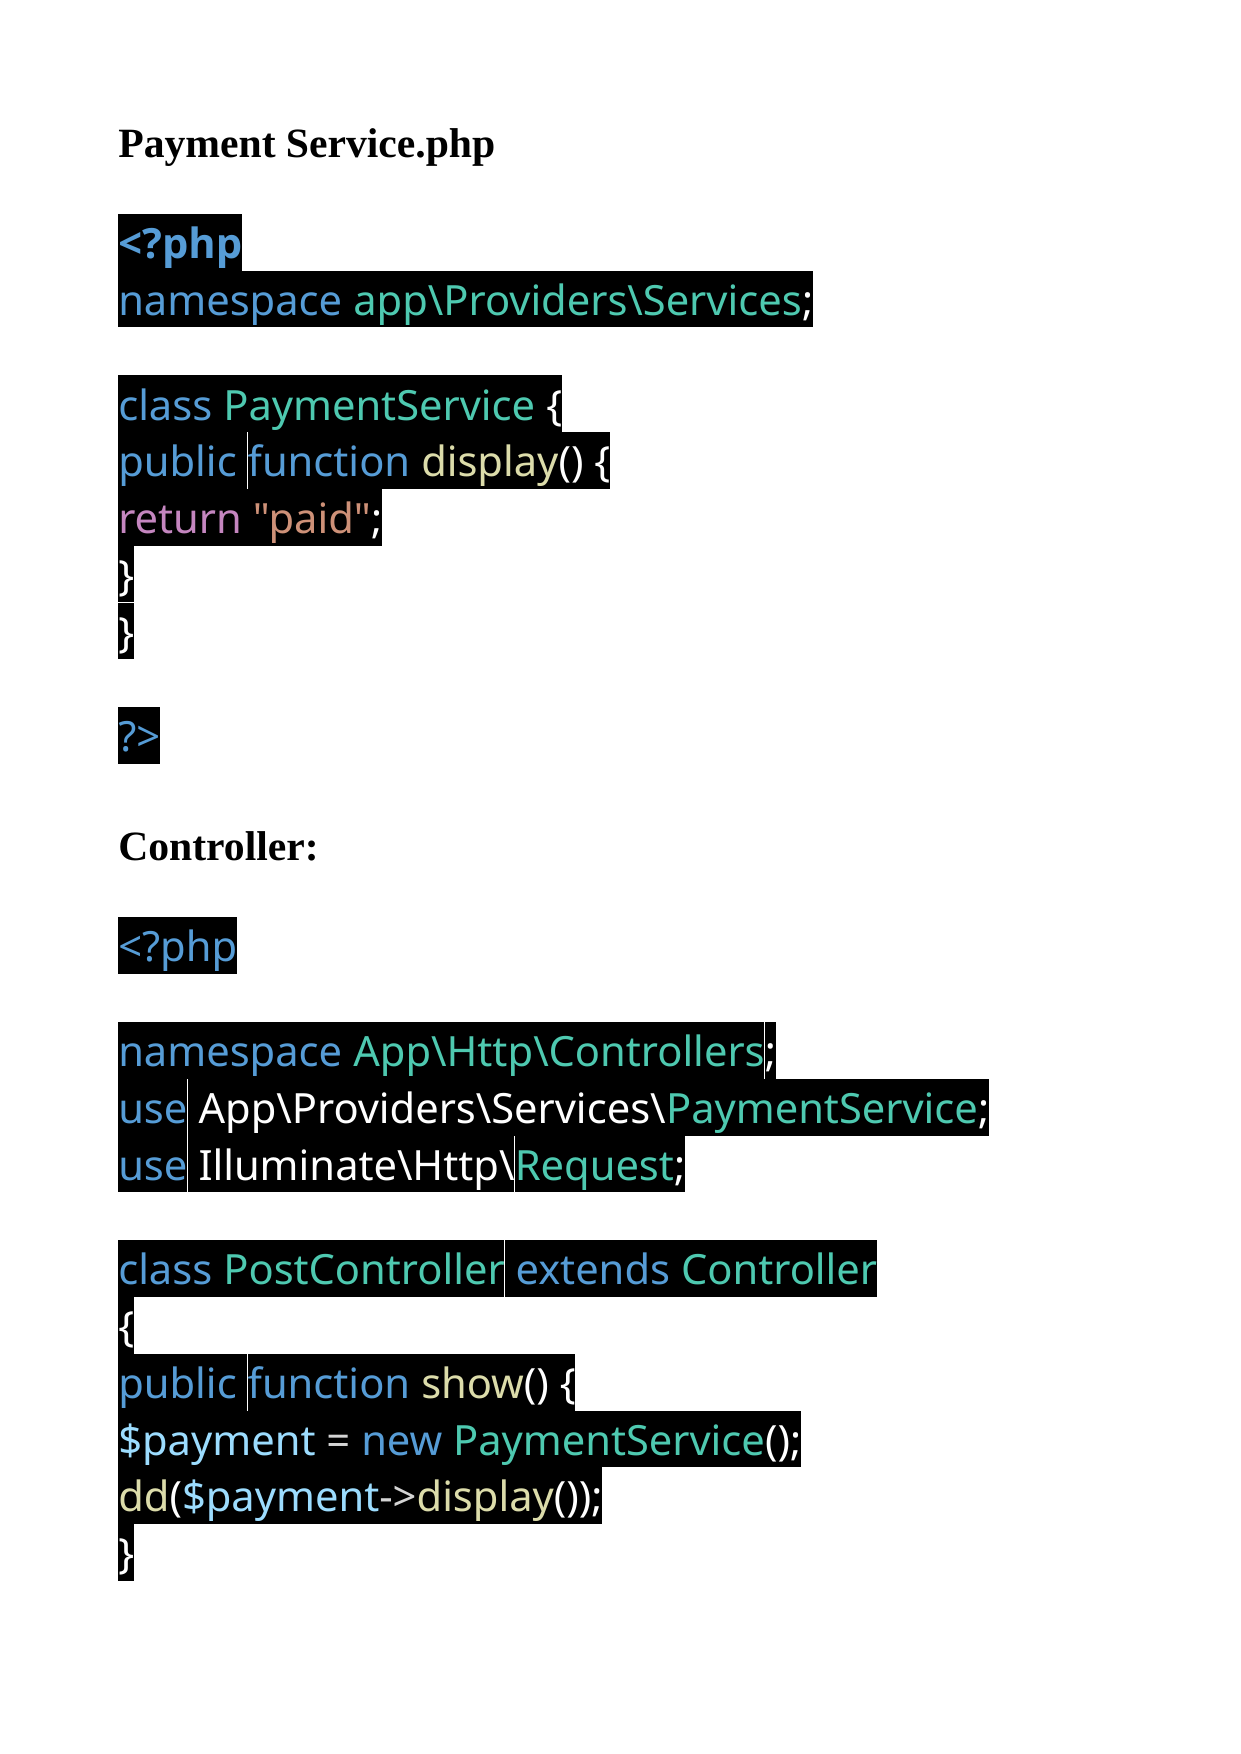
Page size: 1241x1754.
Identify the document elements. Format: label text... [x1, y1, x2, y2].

text { [118, 1297, 1122, 1354]
text Controller: <?php [118, 764, 1122, 974]
text dd($payment->display()); [118, 1467, 1122, 1524]
text use App\Providers\Services\PaymentService; [118, 1079, 1122, 1136]
text public function display() { [118, 432, 1122, 489]
text use Illuminate\Http\Request; [118, 1136, 1122, 1192]
text namespace app\Providers\Services; [118, 271, 1122, 327]
text } [118, 1524, 1122, 1581]
text return "paid"; [118, 489, 1122, 546]
text $payment = new PaymentService(); [118, 1411, 1122, 1467]
text public function show() { [118, 1354, 1122, 1411]
text class PostController extends Controller [118, 1240, 1122, 1297]
text } [118, 546, 1122, 602]
text } [118, 602, 1122, 659]
text namespace App\Http\Controllers; [118, 1022, 1122, 1079]
text Payment Service.php <?php [118, 118, 1122, 271]
text class PaymentService { [118, 375, 1122, 432]
text ?> [118, 707, 1122, 764]
